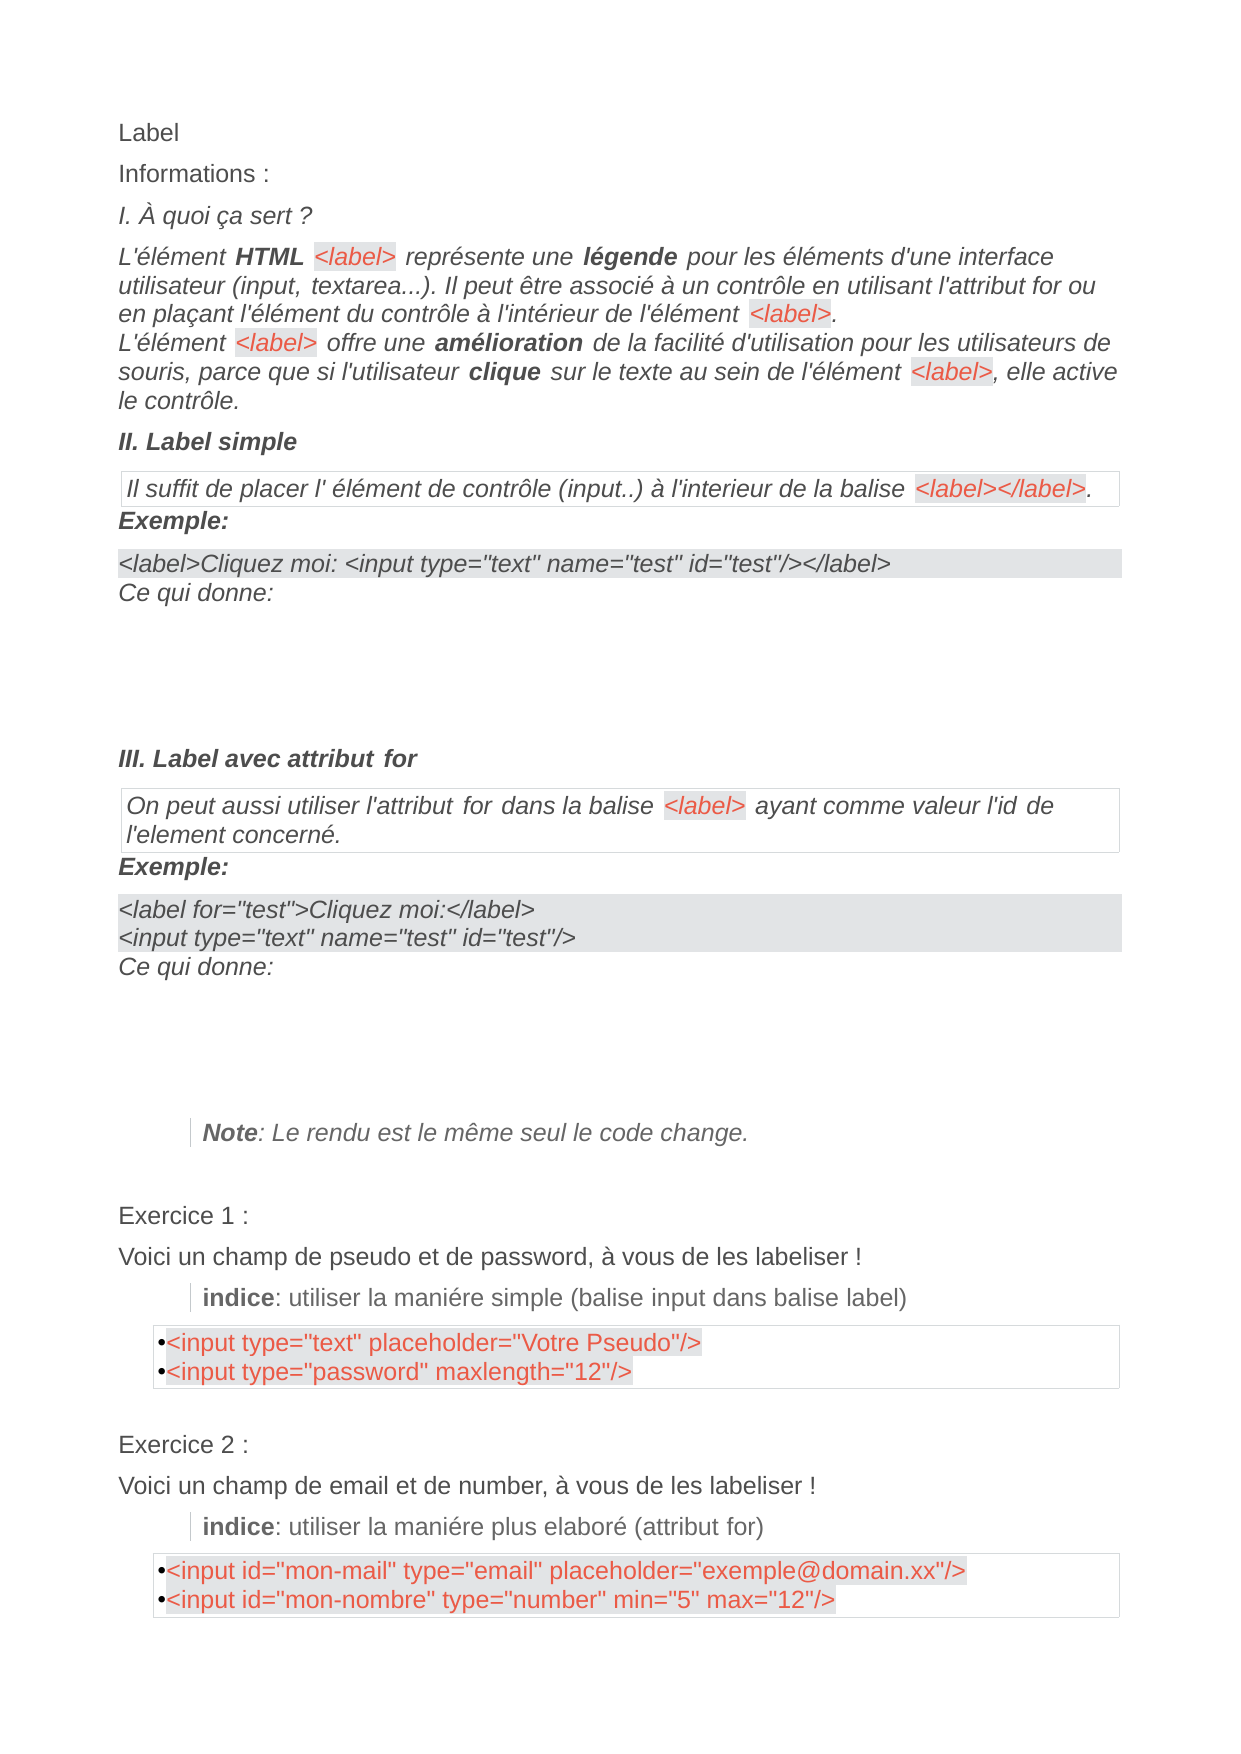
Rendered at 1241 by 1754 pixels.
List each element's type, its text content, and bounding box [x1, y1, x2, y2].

text indice: utiliser la maniére simple (balise input dans balise label) [191, 1283, 1063, 1312]
text <input type="text" name="test" id="test"/> [118, 923, 1122, 952]
text Ce qui donne: [118, 952, 1122, 1106]
text On peut aussi utiliser l'attribut for dans la balise <label> ayant comme valeur l'id de l'element concerné. [122, 789, 1119, 852]
text Exercice 1 : [118, 1201, 1122, 1229]
text Voici un champ de email et de number, à vous de les labeliser ! [118, 1471, 1122, 1499]
text indice: utiliser la maniére plus elaboré (attribut for) [191, 1512, 1063, 1541]
text Voici un champ de pseudo et de password, à vous de les labeliser ! [118, 1242, 1122, 1271]
text <label>Cliquez moi: <input type="text" name="test" id="test"/></label> [118, 549, 1122, 578]
text Ce qui donne: [118, 578, 1122, 731]
text <label for="test">Cliquez moi:</label> [118, 894, 1122, 923]
subtitle II. Label simple [118, 427, 1122, 456]
text Il suffit de placer l' élément de contrôle (input..) à l'interieur de la balise <label></label>. [122, 472, 1119, 506]
text Exercice 2 : [118, 1429, 1122, 1458]
subtitle Exemple: [118, 852, 1122, 881]
list <input type="password" maxlength="12"/> [154, 1353, 1119, 1388]
text Informations : [118, 159, 1122, 188]
subtitle Exemple: [118, 506, 1122, 535]
text Label [118, 118, 1122, 147]
subtitle I. À quoi ça sert ? [118, 201, 1122, 229]
text L'élément HTML <label> représente une légende pour les éléments d'une interface utilisateur (input, textarea...). Il peut être associé à un contrôle en utilisant l'attribut for ou en plaçant l'élément du contrôle à l'intérieur de l'élément <label>. L'élément <label> offre une amélioration de la facilité d'utilisation pour les utilisateurs de souris, parce que si l'utilisateur clique sur le texte au sein de l'élément <label>, elle active le contrôle. [118, 242, 1122, 414]
list <input type="text" placeholder="Votre Pseudo"/> [154, 1326, 1119, 1353]
list <input id="mon-nombre" type="number" min="5" max="12"/> [154, 1582, 1119, 1617]
list <input id="mon-mail" type="email" placeholder="exemple@domain.xx"/> [154, 1554, 1119, 1582]
subtitle III. Label avec attribut for [118, 744, 1122, 773]
text Note: Le rendu est le même seul le code change. [191, 1118, 1063, 1147]
